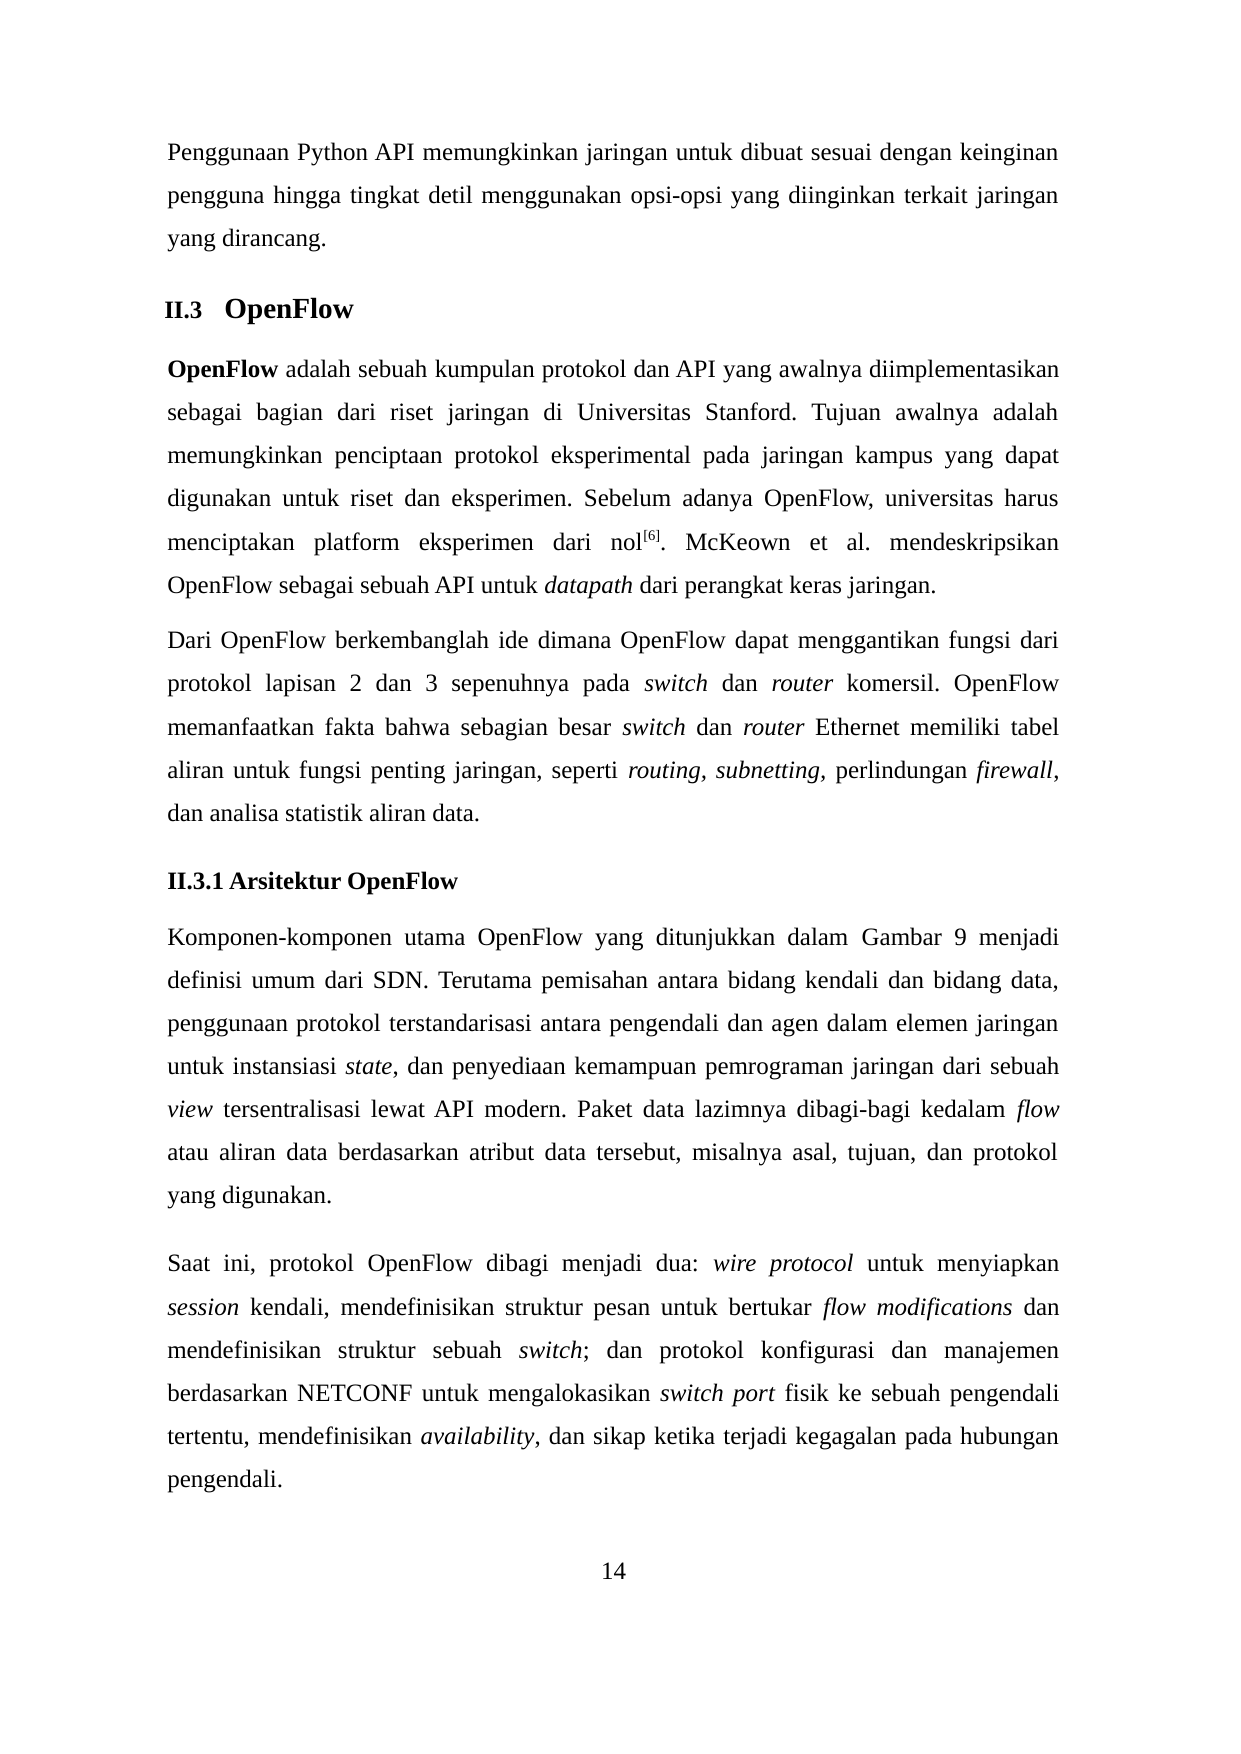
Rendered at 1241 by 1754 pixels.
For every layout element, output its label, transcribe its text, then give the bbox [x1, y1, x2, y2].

text Penggunaan Python API memungkinkan jaringan untuk dibuat sesuai dengan keinginan pengguna hingga tingkat detil menggunakan opsi-opsi yang diinginkan terkait jaringan yang dirancang. [167, 94, 1059, 252]
subtitle II.3 OpenFlow [164, 291, 1062, 325]
text Komponen-komponen utama OpenFlow yang ditunjukkan dalam Gambar 9 menjadi definisi umum dari SDN. Terutama pemisahan antara bidang kendali dan bidang data, penggunaan protokol terstandarisasi antara pengendali dan agen dalam elemen jaringan untuk instansiasi state, dan penyediaan kemampuan pemrograman jaringan dari sebuah view tersentralisasi lewat API modern. Paket data lazimnya dibagi-bagi kedalam flow atau aliran data berdasarkan atribut data tersebut, misalnya asal, tujuan, dan protokol yang digunakan. [167, 922, 1059, 1209]
text Saat ini, protokol OpenFlow dibagi menjadi dua: wire protocol untuk menyiapkan session kendali, mendefinisikan struktur pesan untuk bertukar flow modifications dan mendefinisikan struktur sebuah switch; dan protokol konfigurasi dan manajemen berdasarkan NETCONF untuk mengalokasikan switch port fisik ke sebuah pengendali tertentu, mendefinisikan availability, dan sikap ketika terjadi kegagalan pada hubungan pengendali. [167, 1248, 1059, 1493]
text Dari OpenFlow berkembanglah ide dimana OpenFlow dapat menggantikan fungsi dari protokol lapisan 2 dan 3 sepenuhnya pada switch dan router komersil. OpenFlow memanfaatkan fakta bahwa sebagian besar switch dan router Ethernet memiliki tabel aliran untuk fungsi penting jaringan, seperti routing, subnetting, perlindungan firewall, dan analisa statistik aliran data. [167, 625, 1059, 827]
text OpenFlow adalah sebuah kumpulan protokol dan API yang awalnya diimplementasikan sebagai bagian dari riset jaringan di Universitas Stanford. Tujuan awalnya adalah memungkinkan penciptaan protokol eksperimental pada jaringan kampus yang dapat digunakan untuk riset dan eksperimen. Sebelum adanya OpenFlow, universitas harus menciptakan platform eksperimen dari nol[6]. McKeown et al. mendeskripsikan OpenFlow sebagai sebuah API untuk datapath dari perangkat keras jaringan. [167, 354, 1059, 598]
subtitle II.3.1 Arsitektur OpenFlow [167, 866, 1059, 895]
